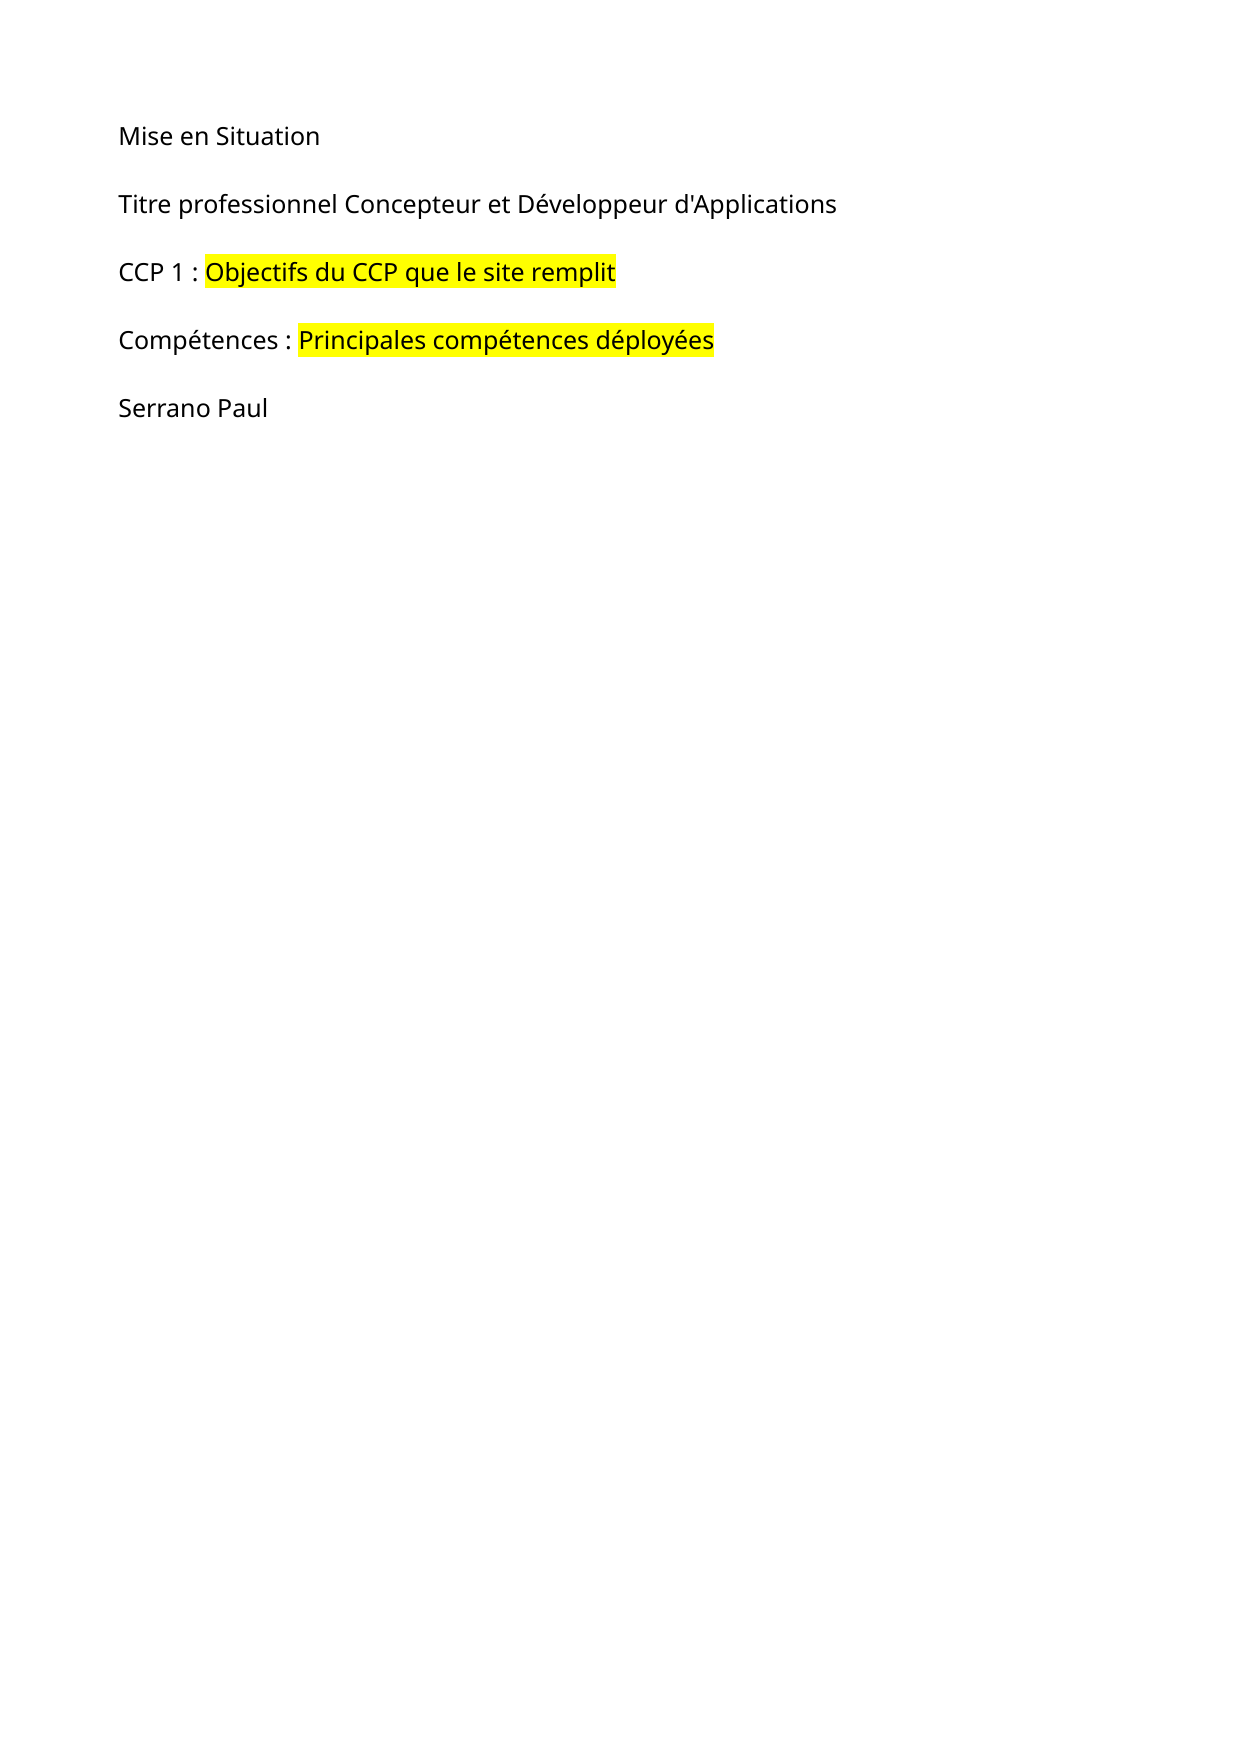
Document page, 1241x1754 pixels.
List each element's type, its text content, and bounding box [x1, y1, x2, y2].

text CCP 1 : Objectifs du CCP que le site remplit [118, 254, 1122, 288]
text Compétences : Principales compétences déployées [118, 322, 1122, 357]
text Mise en Situation [118, 118, 1122, 152]
text Serrano Paul [118, 391, 1122, 425]
text Titre professionnel Concepteur et Développeur d'Applications [118, 186, 1122, 220]
